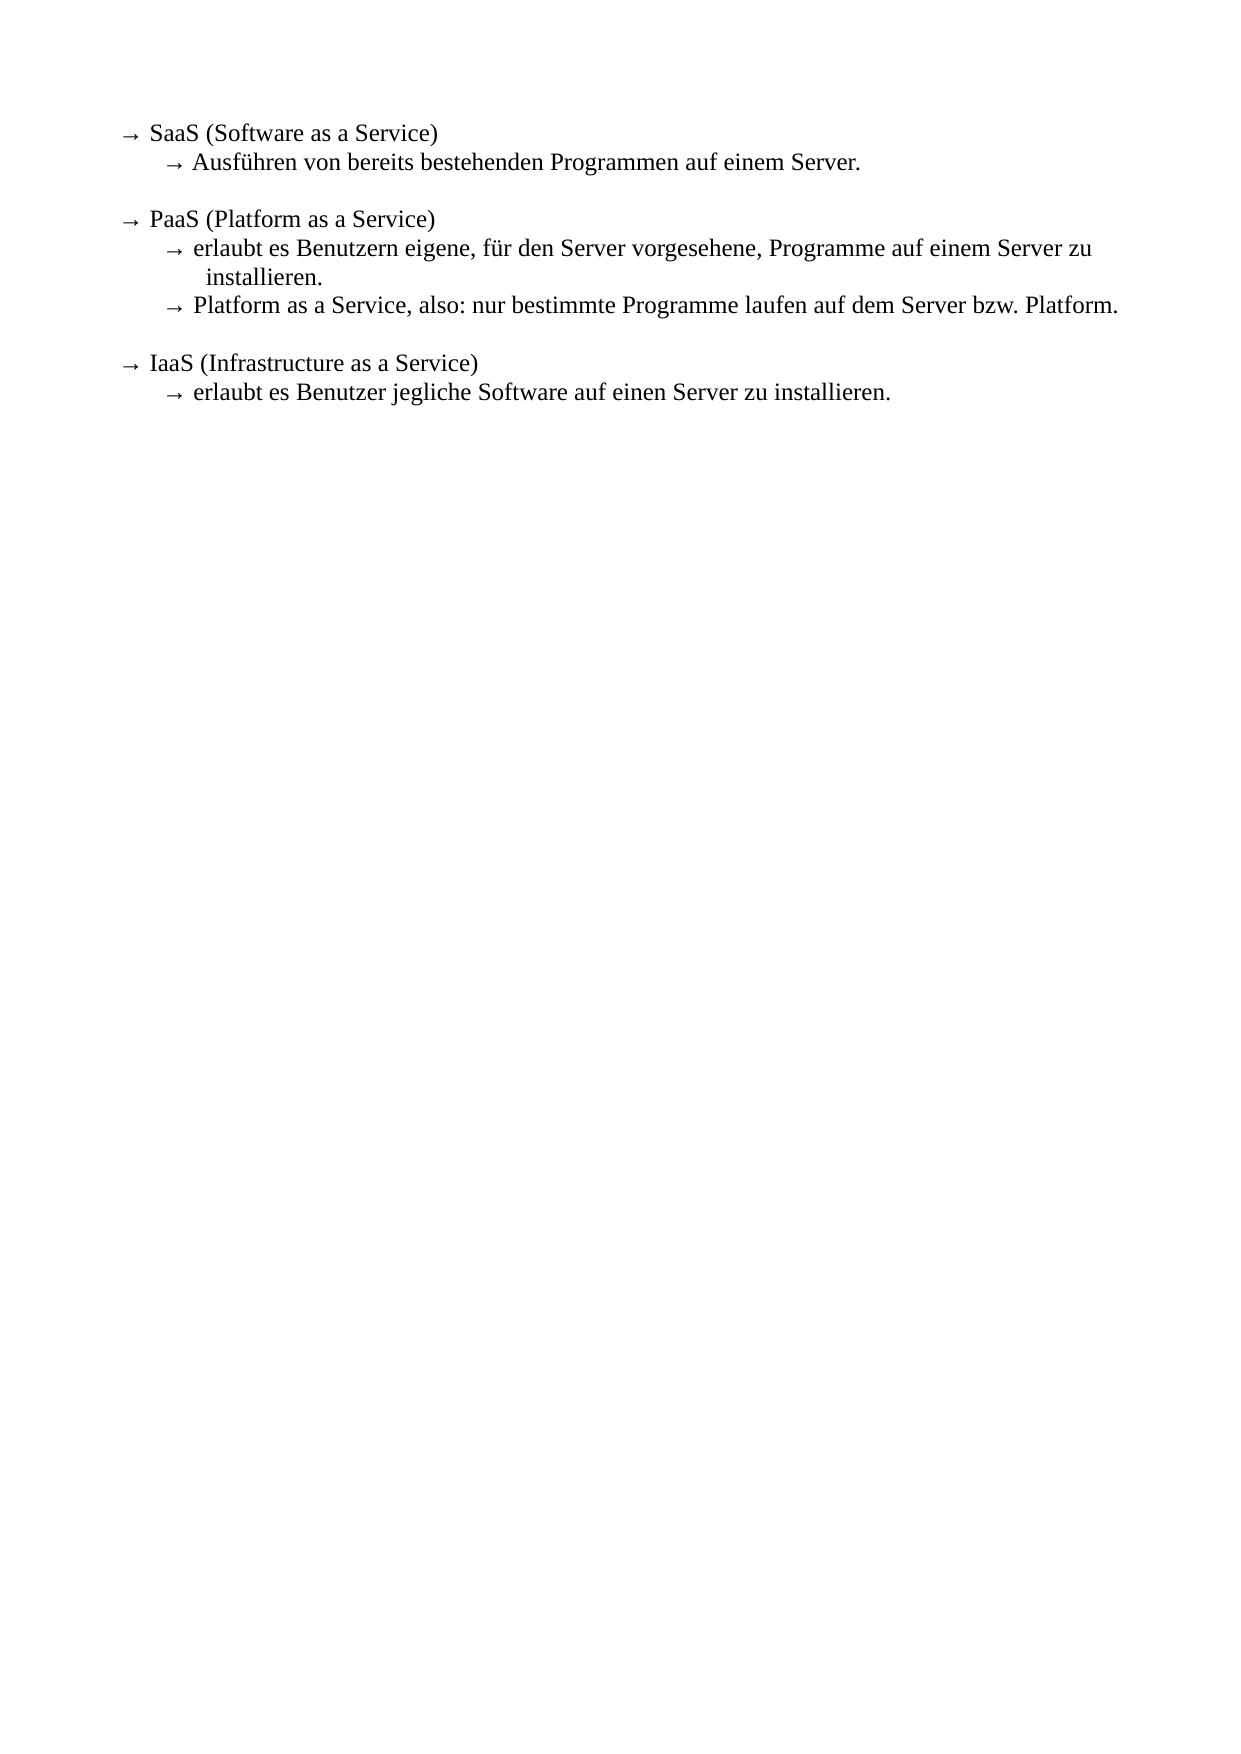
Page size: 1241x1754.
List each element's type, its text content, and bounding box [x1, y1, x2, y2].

text → Ausführen von bereits bestehenden Programmen auf einem Server. [118, 147, 1122, 176]
text → Platform as a Service, also: nur bestimmte Programme laufen auf dem Server bzw. Platform. [118, 291, 1122, 319]
text → SaaS (Software as a Service) [118, 118, 1122, 147]
text → erlaubt es Benutzer jegliche Software auf einen Server zu installieren. [118, 377, 1122, 406]
text → IaaS (Infrastructure as a Service) [118, 348, 1122, 377]
text → erlaubt es Benutzern eigene, für den Server vorgesehene, Programme auf einem Server zu [118, 233, 1122, 262]
text → PaaS (Platform as a Service) [118, 204, 1122, 233]
text installieren. [118, 262, 1122, 291]
